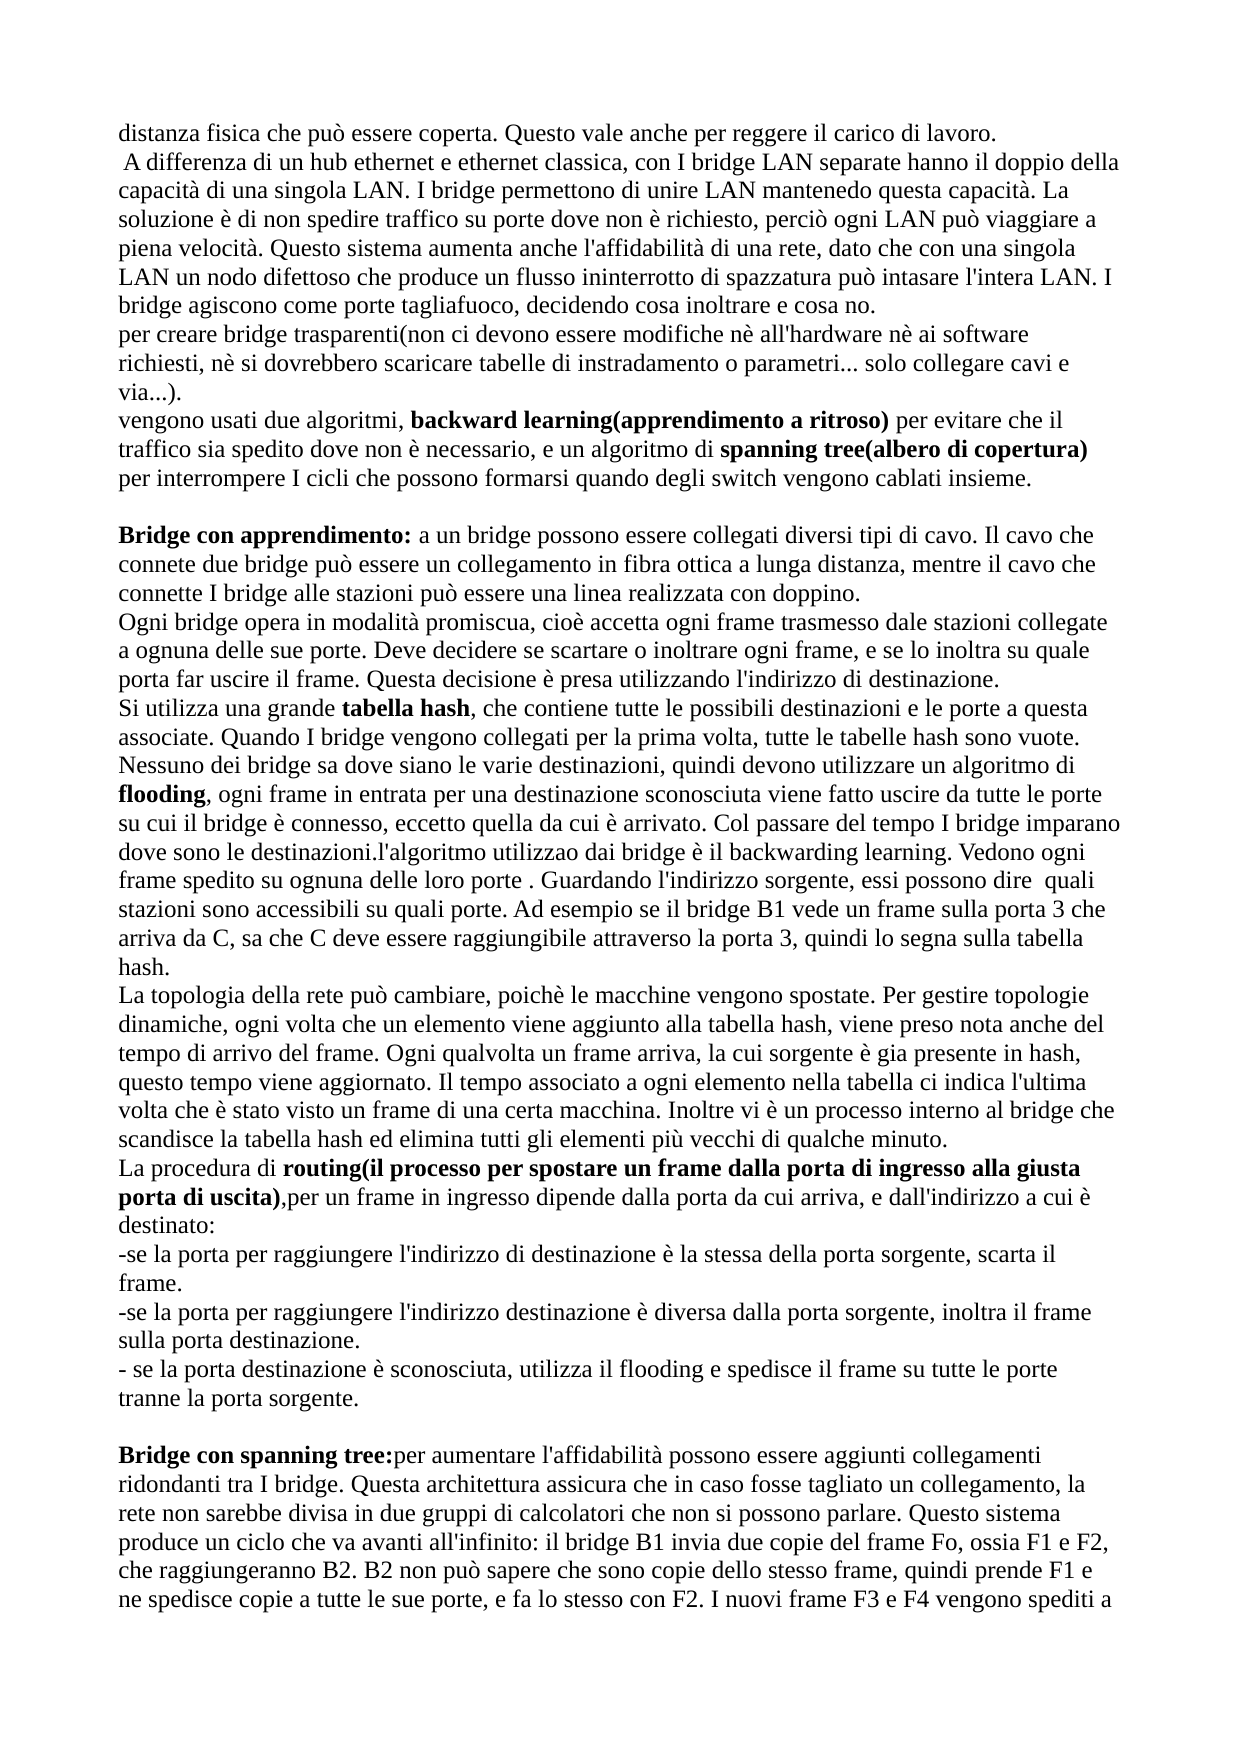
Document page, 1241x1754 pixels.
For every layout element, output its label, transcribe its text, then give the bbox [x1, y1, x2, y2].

text -se la porta per raggiungere l'indirizzo destinazione è diversa dalla porta sorgente, inoltra il frame sulla porta destinazione. [118, 1297, 1122, 1354]
text Bridge con spanning tree:per aumentare l'affidabilità possono essere aggiunti collegamenti ridondanti tra I bridge. Questa architettura assicura che in caso fosse tagliato un collegamento, la rete non sarebbe divisa in due gruppi di calcolatori che non si possono parlare. Questo sistema produce un ciclo che va avanti all'infinito: il bridge B1 invia due copie del frame Fo, ossia F1 e F2, che raggiungeranno B2. B2 non può sapere che sono copie dello stesso frame, quindi prende F1 e ne spedisce copie a tutte le sue porte, e fa lo stesso con F2. I nuovi frame F3 e F4 vengono spediti a [118, 1441, 1122, 1613]
text Si utilizza una grande tabella hash, che contiene tutte le possibili destinazioni e le porte a questa associate. Quando I bridge vengono collegati per la prima volta, tutte le tabelle hash sono vuote. Nessuno dei bridge sa dove siano le varie destinazioni, quindi devono utilizzare un algoritmo di flooding, ogni frame in entrata per una destinazione sconosciuta viene fatto uscire da tutte le porte su cui il bridge è connesso, eccetto quella da cui è arrivato. Col passare del tempo I bridge imparano dove sono le destinazioni.l'algoritmo utilizzao dai bridge è il backwarding learning. Vedono ogni frame spedito su ognuna delle loro porte . Guardando l'indirizzo sorgente, essi possono dire quali stazioni sono accessibili su quali porte. Ad esempio se il bridge B1 vede un frame sulla porta 3 che arriva da C, sa che C deve essere raggiungibile attraverso la porta 3, quindi lo segna sulla tabella hash. [118, 693, 1122, 981]
text A differenza di un hub ethernet e ethernet classica, con I bridge LAN separate hanno il doppio della capacità di una singola LAN. I bridge permettono di unire LAN mantenedo questa capacità. La soluzione è di non spedire traffico su porte dove non è richiesto, perciò ogni LAN può viaggiare a piena velocità. Questo sistema aumenta anche l'affidabilità di una rete, dato che con una singola LAN un nodo difettoso che produce un flusso ininterrotto di spazzatura può intasare l'intera LAN. I bridge agiscono come porte tagliafuoco, decidendo cosa inoltrare e cosa no. [118, 147, 1122, 319]
text La topologia della rete può cambiare, poichè le macchine vengono spostate. Per gestire topologie dinamiche, ogni volta che un elemento viene aggiunto alla tabella hash, viene preso nota anche del tempo di arrivo del frame. Ogni qualvolta un frame arriva, la cui sorgente è gia presente in hash, questo tempo viene aggiornato. Il tempo associato a ogni elemento nella tabella ci indica l'ultima volta che è stato visto un frame di una certa macchina. Inoltre vi è un processo interno al bridge che scandisce la tabella hash ed elimina tutti gli elementi più vecchi di qualche minuto. [118, 981, 1122, 1153]
text -se la porta per raggiungere l'indirizzo di destinazione è la stessa della porta sorgente, scarta il frame. [118, 1239, 1122, 1297]
text Bridge con apprendimento: a un bridge possono essere collegati diversi tipi di cavo. Il cavo che connete due bridge può essere un collegamento in fibra ottica a lunga distanza, mentre il cavo che connette I bridge alle stazioni può essere una linea realizzata con doppino. [118, 521, 1122, 607]
text per creare bridge trasparenti(non ci devono essere modifiche nè all'hardware nè ai software richiesti, nè si dovrebbero scaricare tabelle di instradamento o parametri... solo collegare cavi e via...). [118, 319, 1122, 406]
text Ogni bridge opera in modalità promiscua, cioè accetta ogni frame trasmesso dale stazioni collegate a ognuna delle sue porte. Deve decidere se scartare o inoltrare ogni frame, e se lo inoltra su quale porta far uscire il frame. Questa decisione è presa utilizzando l'indirizzo di destinazione. [118, 607, 1122, 693]
text distanza fisica che può essere coperta. Questo vale anche per reggere il carico di lavoro. [118, 118, 1122, 147]
text La procedura di routing(il processo per spostare un frame dalla porta di ingresso alla giusta porta di uscita),per un frame in ingresso dipende dalla porta da cui arriva, e dall'indirizzo a cui è destinato: [118, 1153, 1122, 1239]
text - se la porta destinazione è sconosciuta, utilizza il flooding e spedisce il frame su tutte le porte tranne la porta sorgente. [118, 1354, 1122, 1412]
text vengono usati due algoritmi, backward learning(apprendimento a ritroso) per evitare che il traffico sia spedito dove non è necessario, e un algoritmo di spanning tree(albero di copertura) per interrompere I cicli che possono formarsi quando degli switch vengono cablati insieme. [118, 406, 1122, 492]
